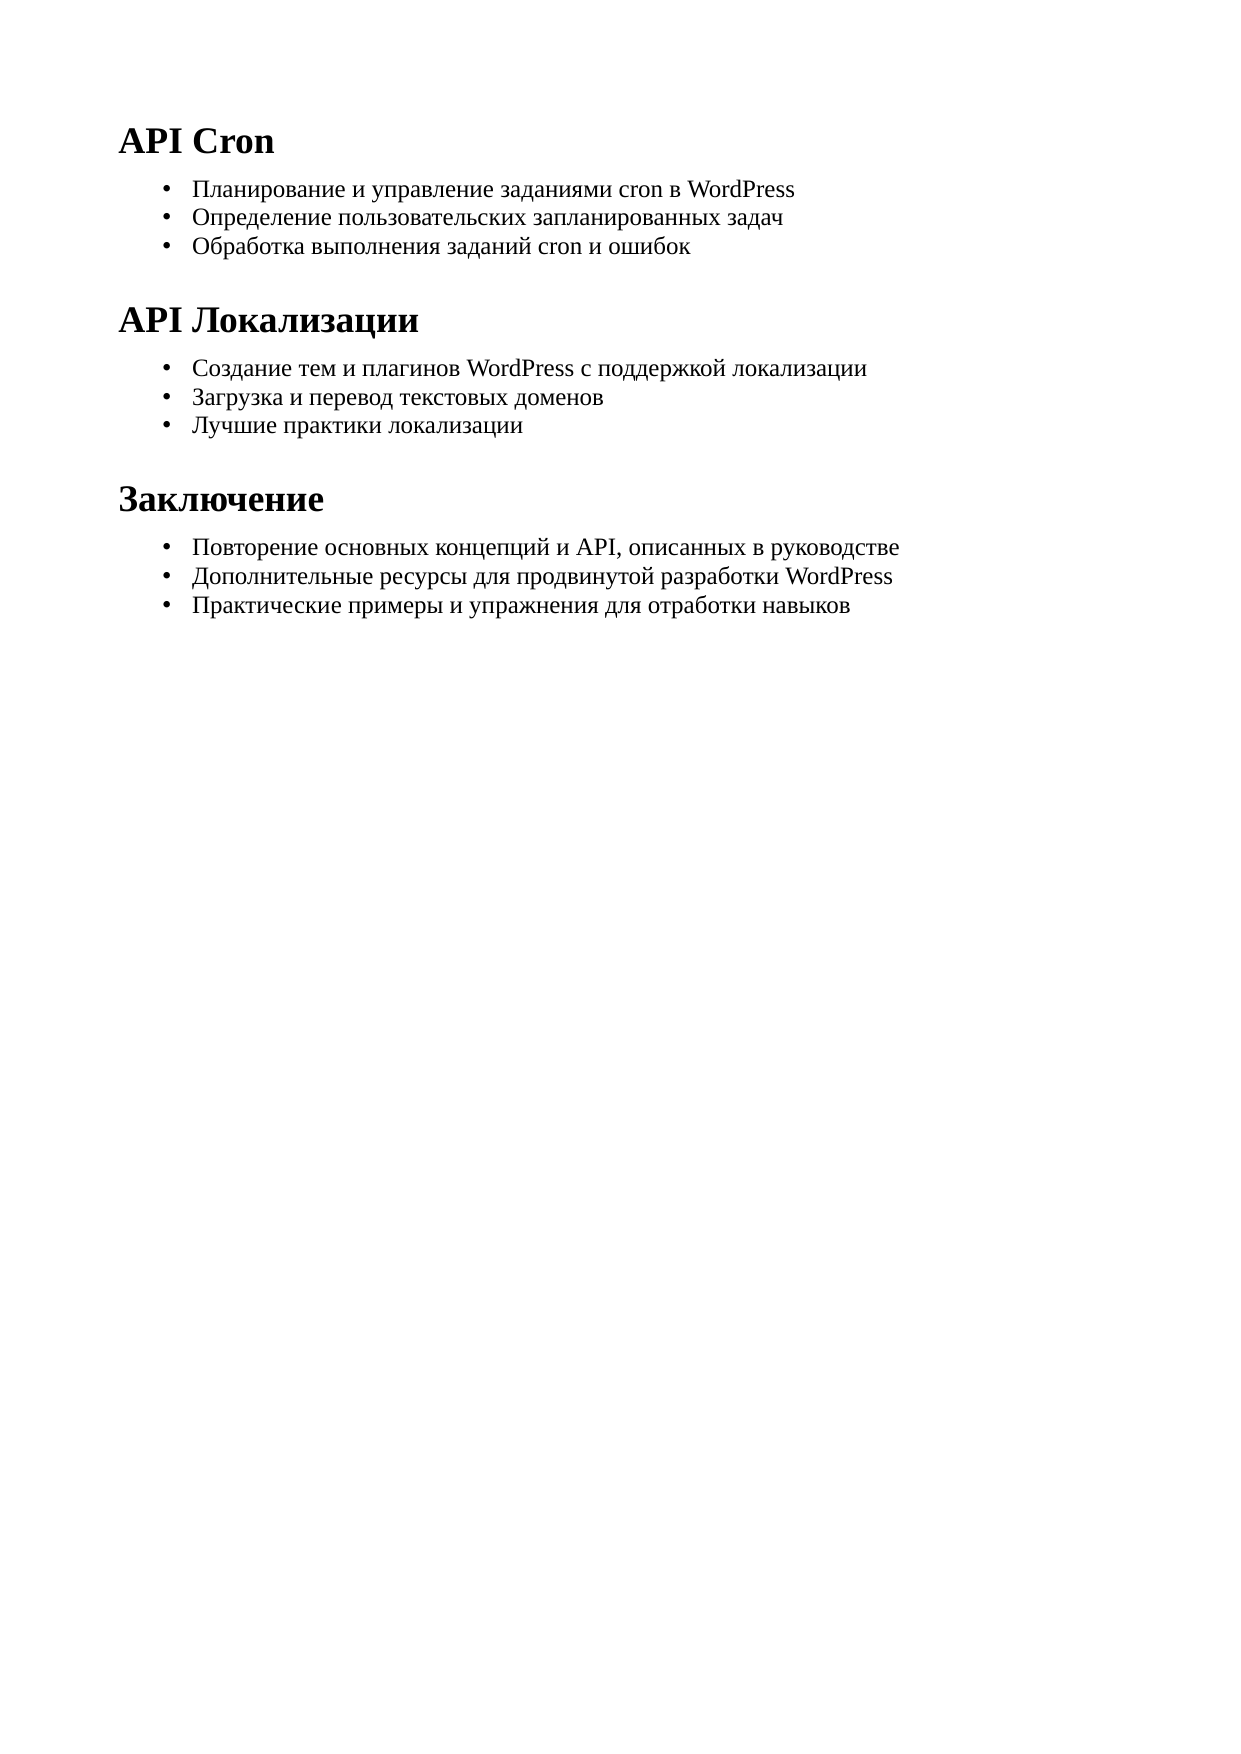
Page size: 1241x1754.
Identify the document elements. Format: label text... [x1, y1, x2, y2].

list Дополнительные ресурсы для продвинутой разработки WordPress [162, 561, 1122, 590]
subtitle API Локализации [118, 297, 1122, 341]
list Лучшие практики локализации [162, 411, 1122, 439]
list Практические примеры и упражнения для отработки навыков [162, 590, 1122, 619]
subtitle API Cron [118, 118, 1122, 161]
subtitle Заключение [118, 477, 1122, 520]
list Повторение основных концепций и API, описанных в руководстве [162, 532, 1122, 561]
list Обработка выполнения заданий cron и ошибок [162, 231, 1122, 260]
list Загрузка и перевод текстовых доменов [162, 382, 1122, 411]
list Планирование и управление заданиями cron в WordPress [162, 174, 1122, 202]
list Определение пользовательских запланированных задач [162, 202, 1122, 231]
list Создание тем и плагинов WordPress с поддержкой локализации [162, 353, 1122, 382]
